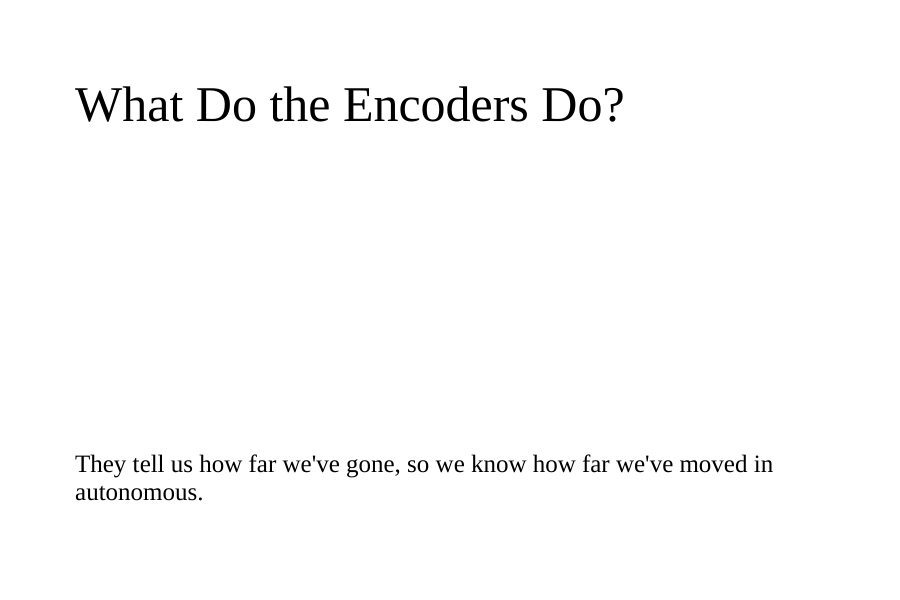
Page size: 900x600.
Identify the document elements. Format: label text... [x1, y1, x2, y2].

text What Do the Encoders Do? [75, 75, 825, 132]
text They tell us how far we've gone, so we know how far we've moved in autonomous. [75, 449, 825, 506]
